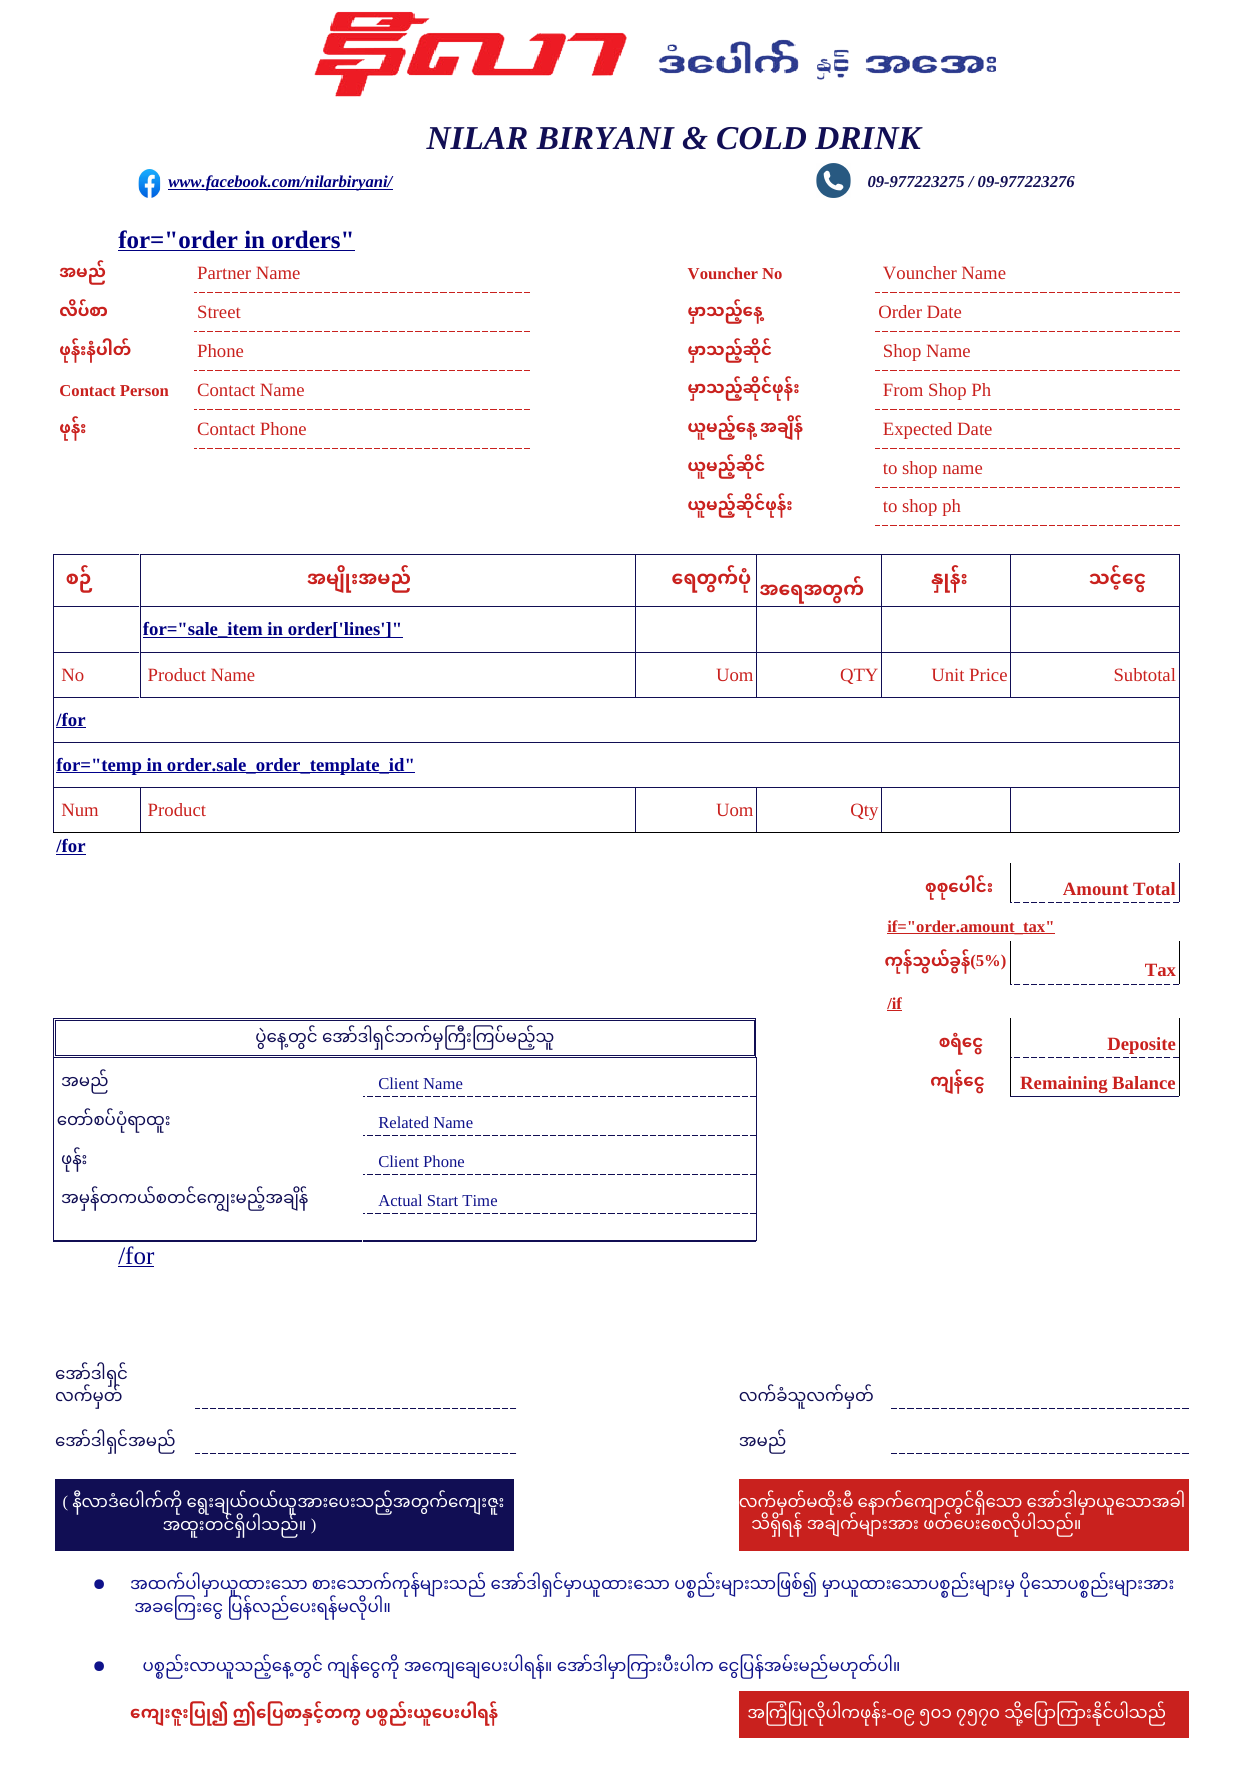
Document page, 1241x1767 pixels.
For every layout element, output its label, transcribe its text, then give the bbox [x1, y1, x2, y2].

table_cell From Shop Ph [875, 370, 1180, 409]
table_cell for="sale_item in order['lines']" [141, 607, 635, 652]
table_header အမျိုးအမည် [141, 555, 635, 606]
table_cell [530, 448, 687, 487]
table_cell [53, 902, 756, 941]
table_cell မှာသည့်ဆိုင်ဖုန်း [688, 370, 875, 409]
table_cell [530, 370, 687, 409]
table_cell [194, 487, 530, 525]
table_header [530, 254, 687, 292]
table_cell Num [54, 788, 139, 832]
table_cell [55, 448, 194, 487]
table_cell to shop name [875, 448, 1180, 487]
table_cell Contact Person [55, 370, 194, 409]
table_cell [55, 487, 194, 525]
table_cell Expected Date [875, 409, 1180, 448]
table_header သင့်ငွေ [1011, 555, 1179, 606]
table_cell [881, 1174, 1010, 1213]
table_cell စုစုပေါင်း [805, 863, 1010, 902]
table_cell [1010, 1213, 1179, 1241]
table_cell ဖုန်း [54, 1135, 362, 1174]
table_cell Related Name [363, 1096, 756, 1135]
table_cell [882, 788, 1010, 832]
table_cell [1010, 1097, 1179, 1135]
table_header စဉ် [54, 555, 139, 606]
table_cell [53, 863, 805, 902]
table_cell Client Phone [363, 1135, 756, 1174]
table_cell Order Date [875, 293, 1180, 331]
table_cell ယူမည့်နေ့ အချိန် [688, 409, 875, 448]
picture [816, 163, 851, 198]
table_cell Actual Start Time [363, 1174, 756, 1213]
table_cell ကုန်သွယ်ခွန်(5%) [881, 941, 1010, 984]
table_cell မှာသည့်ဆိုင် [688, 331, 875, 370]
table_cell [757, 1096, 881, 1135]
table_cell Remaining Balance [1011, 1057, 1179, 1096]
text /for [118, 1241, 1122, 1269]
table_header အမည် [55, 254, 194, 292]
table_cell Shop Name [875, 331, 1180, 370]
table_cell Amount Total [1011, 863, 1179, 902]
table_cell [756, 941, 881, 984]
table_cell [1011, 607, 1179, 652]
table_header Partner Name [194, 254, 530, 292]
table_cell Contact Phone [194, 409, 530, 448]
table_cell လိပ်စာ [55, 293, 194, 331]
table_cell [881, 1096, 1010, 1135]
table_cell [757, 607, 881, 652]
table_cell [882, 607, 1010, 652]
table_cell Subtotal [1011, 653, 1179, 697]
table_cell [881, 1135, 1010, 1174]
table_cell ဖုန်း [55, 409, 194, 448]
table_cell ပွဲနေ့တွင် အော်ဒါရှင်ဘက်မှကြီးကြပ်မည့်သူ [56, 1021, 754, 1055]
table_cell No­ [54, 653, 139, 697]
table_cell [881, 1213, 1010, 1241]
table_cell [756, 1018, 881, 1057]
table_cell /if [881, 984, 1179, 1018]
picture [312, 0, 1001, 100]
table_cell [530, 293, 687, 331]
table_cell [53, 941, 756, 984]
table_cell ယူမည့်ဆိုင်ဖုန်း [688, 487, 875, 525]
table_cell [1010, 1135, 1179, 1174]
table_cell [1011, 788, 1179, 832]
table_cell [756, 902, 881, 941]
table_cell Product [141, 788, 635, 832]
table_cell [53, 984, 756, 1018]
table_cell ကျန်ငွေ [881, 1057, 1010, 1096]
table_cell ဖုန်းနံပါတ် [55, 331, 194, 370]
table_cell [194, 448, 530, 487]
table_cell Uom [636, 788, 756, 832]
table_header အရေအတွက် [757, 555, 881, 606]
text for="order in orders" [118, 225, 1122, 253]
table_cell Qty [757, 788, 881, 832]
table_cell Uom [636, 653, 756, 697]
table_cell Contact Name [194, 370, 530, 409]
table_cell [54, 1213, 362, 1240]
table_cell [530, 409, 687, 448]
table_cell Phone [194, 331, 530, 370]
table_header နှုန်း [882, 555, 1010, 606]
table_cell QTY [757, 653, 881, 697]
table_cell [530, 487, 687, 525]
table_header Vouncher No [688, 254, 875, 292]
table_cell မှာသည့်နေ့ [688, 293, 875, 331]
table_cell [54, 607, 139, 652]
table_header Vouncher Name [875, 254, 1180, 292]
table_cell /for [54, 698, 1179, 742]
table_cell Product Name [141, 653, 635, 697]
table_cell [530, 331, 687, 370]
table_cell အမှန်တကယ်စတင်ကျွေးမည့်အချိန် [54, 1174, 362, 1213]
table_cell အမည် [54, 1058, 362, 1096]
table_cell /for [53, 833, 1179, 863]
table_cell [1010, 1174, 1179, 1213]
table_cell တော်စပ်ပုံရာထူး [54, 1096, 362, 1135]
table_cell if="order.amount_tax" [881, 902, 1179, 941]
table_cell Street [194, 293, 530, 331]
table_cell [757, 1174, 881, 1213]
table_cell Deposite [1011, 1018, 1179, 1057]
table_cell စရံငွေ [881, 1018, 1010, 1057]
table_header ရေတွက်ပုံ [636, 555, 756, 606]
table_cell Tax [1011, 941, 1179, 984]
table_cell for="temp in order.sale_order_template_id" [54, 743, 1179, 787]
table_cell to shop ph [875, 487, 1180, 525]
table_cell [757, 1057, 881, 1096]
table_cell [757, 1213, 881, 1241]
picture [138, 169, 160, 198]
table_cell [757, 1135, 881, 1174]
table_cell [636, 607, 756, 652]
table_cell Unit Price [882, 653, 1010, 697]
table_cell Client Name [363, 1058, 756, 1096]
table_cell [363, 1213, 756, 1240]
table_cell [756, 984, 881, 1018]
table_cell ယူမည့်ဆိုင် [688, 448, 875, 487]
